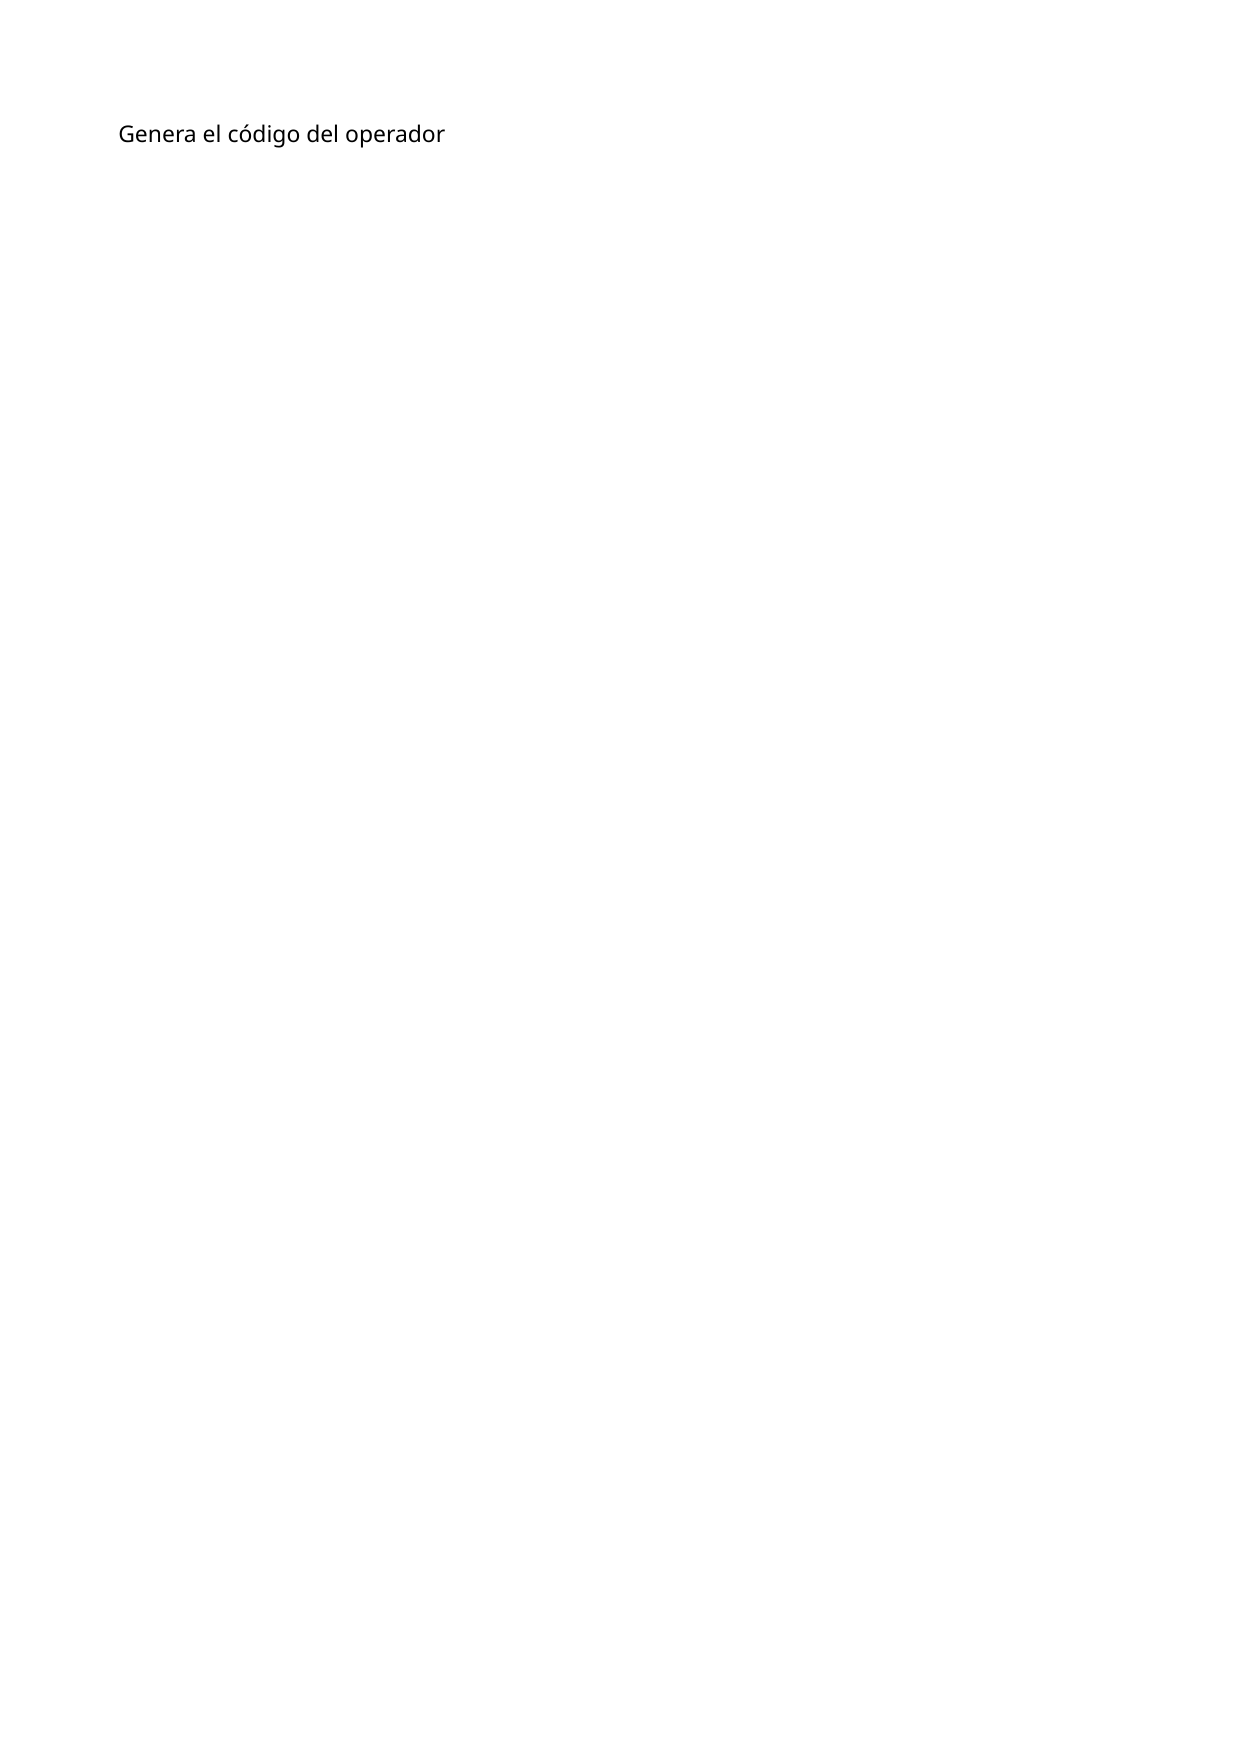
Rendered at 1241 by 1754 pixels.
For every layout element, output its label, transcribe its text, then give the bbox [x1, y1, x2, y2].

text Genera el código del operador [118, 118, 1122, 149]
